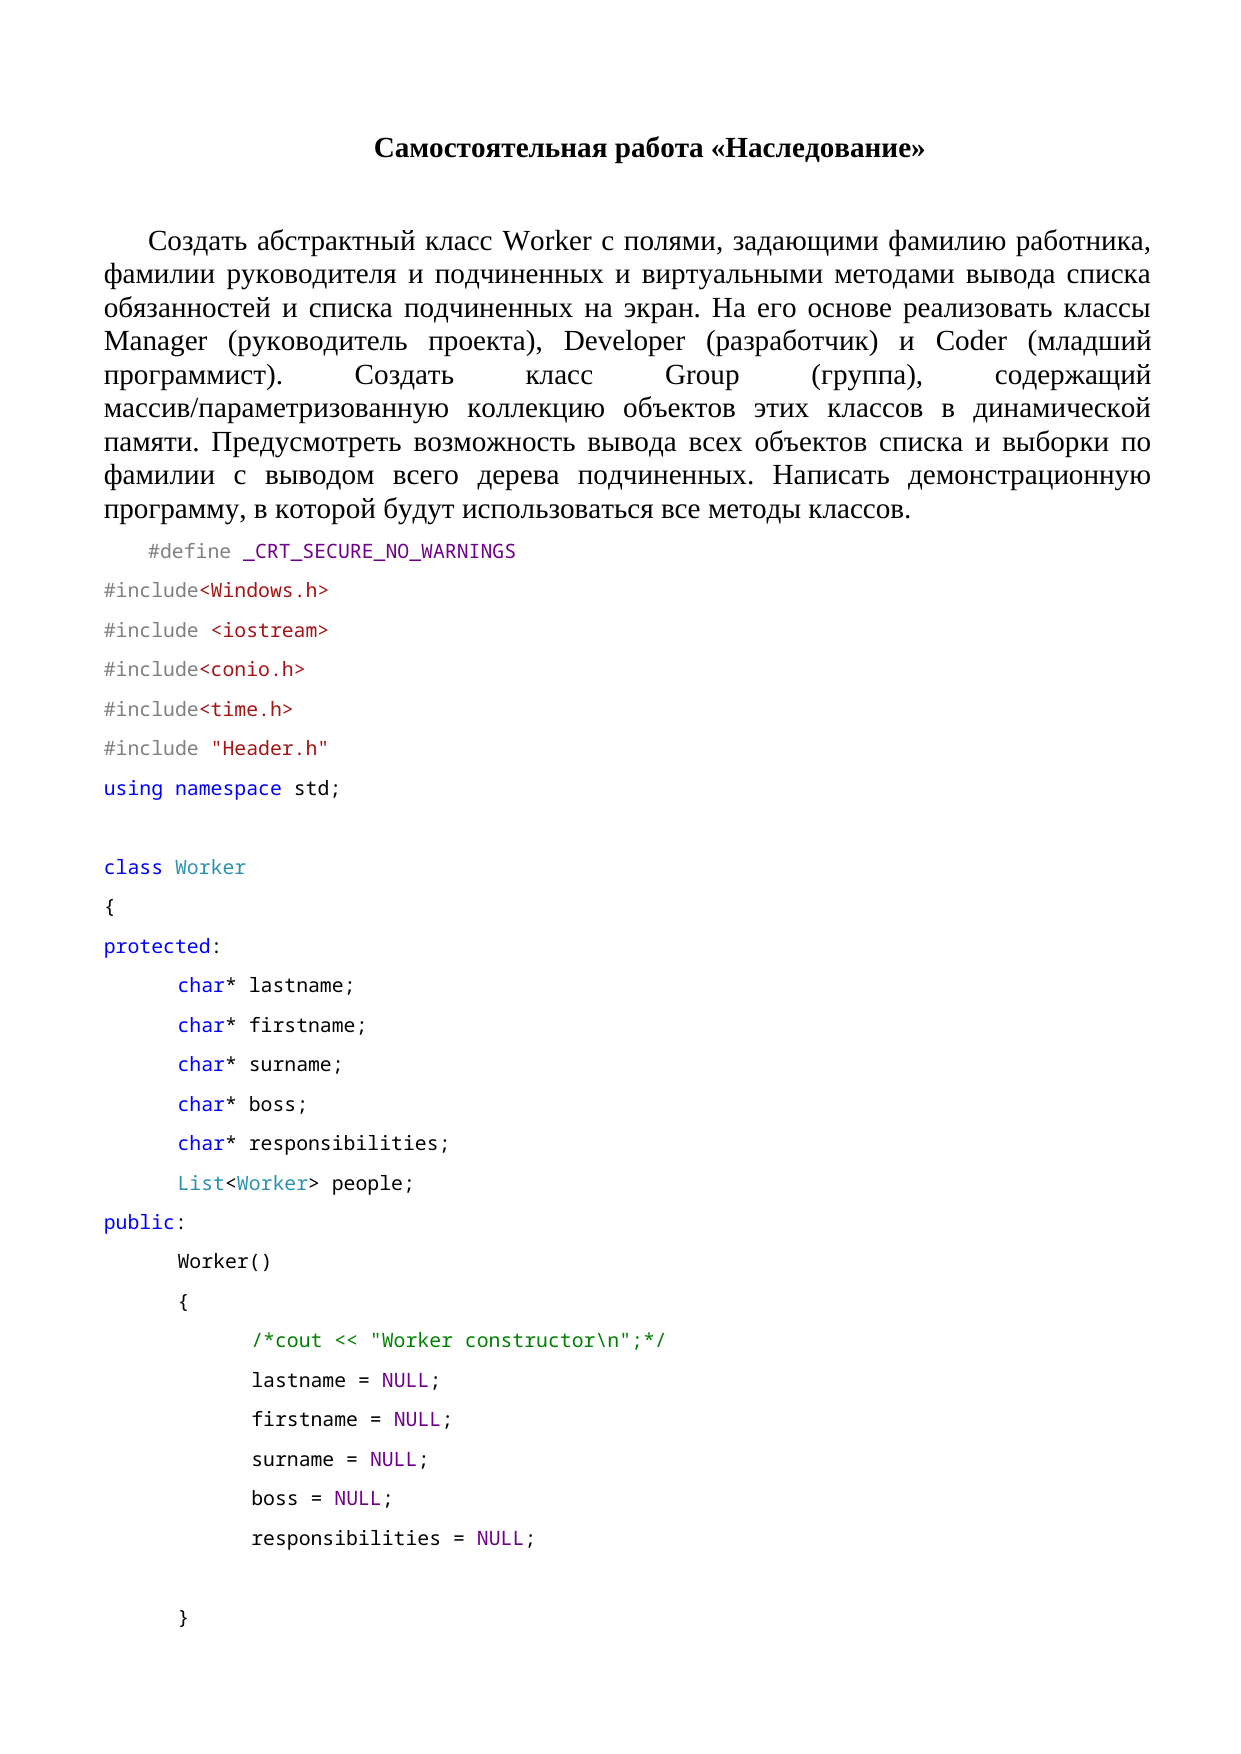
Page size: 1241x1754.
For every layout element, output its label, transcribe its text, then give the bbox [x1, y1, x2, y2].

text { [103, 892, 1152, 919]
text } [103, 1603, 1152, 1630]
text surname = NULL; [103, 1445, 1152, 1472]
text Worker() [103, 1248, 1152, 1275]
text #include "Header.h" [103, 734, 1152, 761]
text { [103, 1287, 1152, 1314]
text #include<time.h> [103, 695, 1152, 722]
text lastname = NULL; [103, 1366, 1152, 1393]
text #include<conio.h> [103, 656, 1152, 682]
text public: [103, 1208, 1152, 1235]
text protected: [103, 932, 1152, 959]
text char* lastname; [103, 971, 1152, 998]
text char* responsibilities; [103, 1129, 1152, 1156]
text char* boss; [103, 1090, 1152, 1117]
text #define _CRT_SECURE_NO_WARNINGS [103, 537, 1152, 564]
text char* firstname; [103, 1011, 1152, 1038]
text Самостоятельная работа «Наследование» [103, 131, 1152, 164]
text boss = NULL; [103, 1484, 1152, 1512]
text List<Worker> people; [103, 1169, 1152, 1196]
text firstname = NULL; [103, 1406, 1152, 1433]
text #include <iostream> [103, 616, 1152, 643]
text using namespace std; [103, 774, 1152, 801]
text responsibilities = NULL; [103, 1524, 1152, 1551]
text /*cout << "Worker constructor\n";*/ [103, 1327, 1152, 1354]
list Создать абстрактный класс Worker с полями, задающими фамилию работника, фамилии руководителя и подчиненных и виртуальными методами вывода списка обязанностей и списка подчиненных на экран. На его основе реализовать классы Manager (руководитель проекта), Developer (разработчик) и Coder (младший программист). Создать класс Group (группа), содержащий массив/параметризованную коллекцию объектов этих классов в динамической памяти. Предусмотреть возможность вывода всех объектов списка и выборки по фамилии с выводом всего дерева подчиненных. Написать демонстрационную программу, в которой будут использоваться все методы классов. [103, 223, 1152, 524]
text #include<Windows.h> [103, 577, 1152, 603]
text char* surname; [103, 1050, 1152, 1077]
text class Worker [103, 853, 1152, 880]
